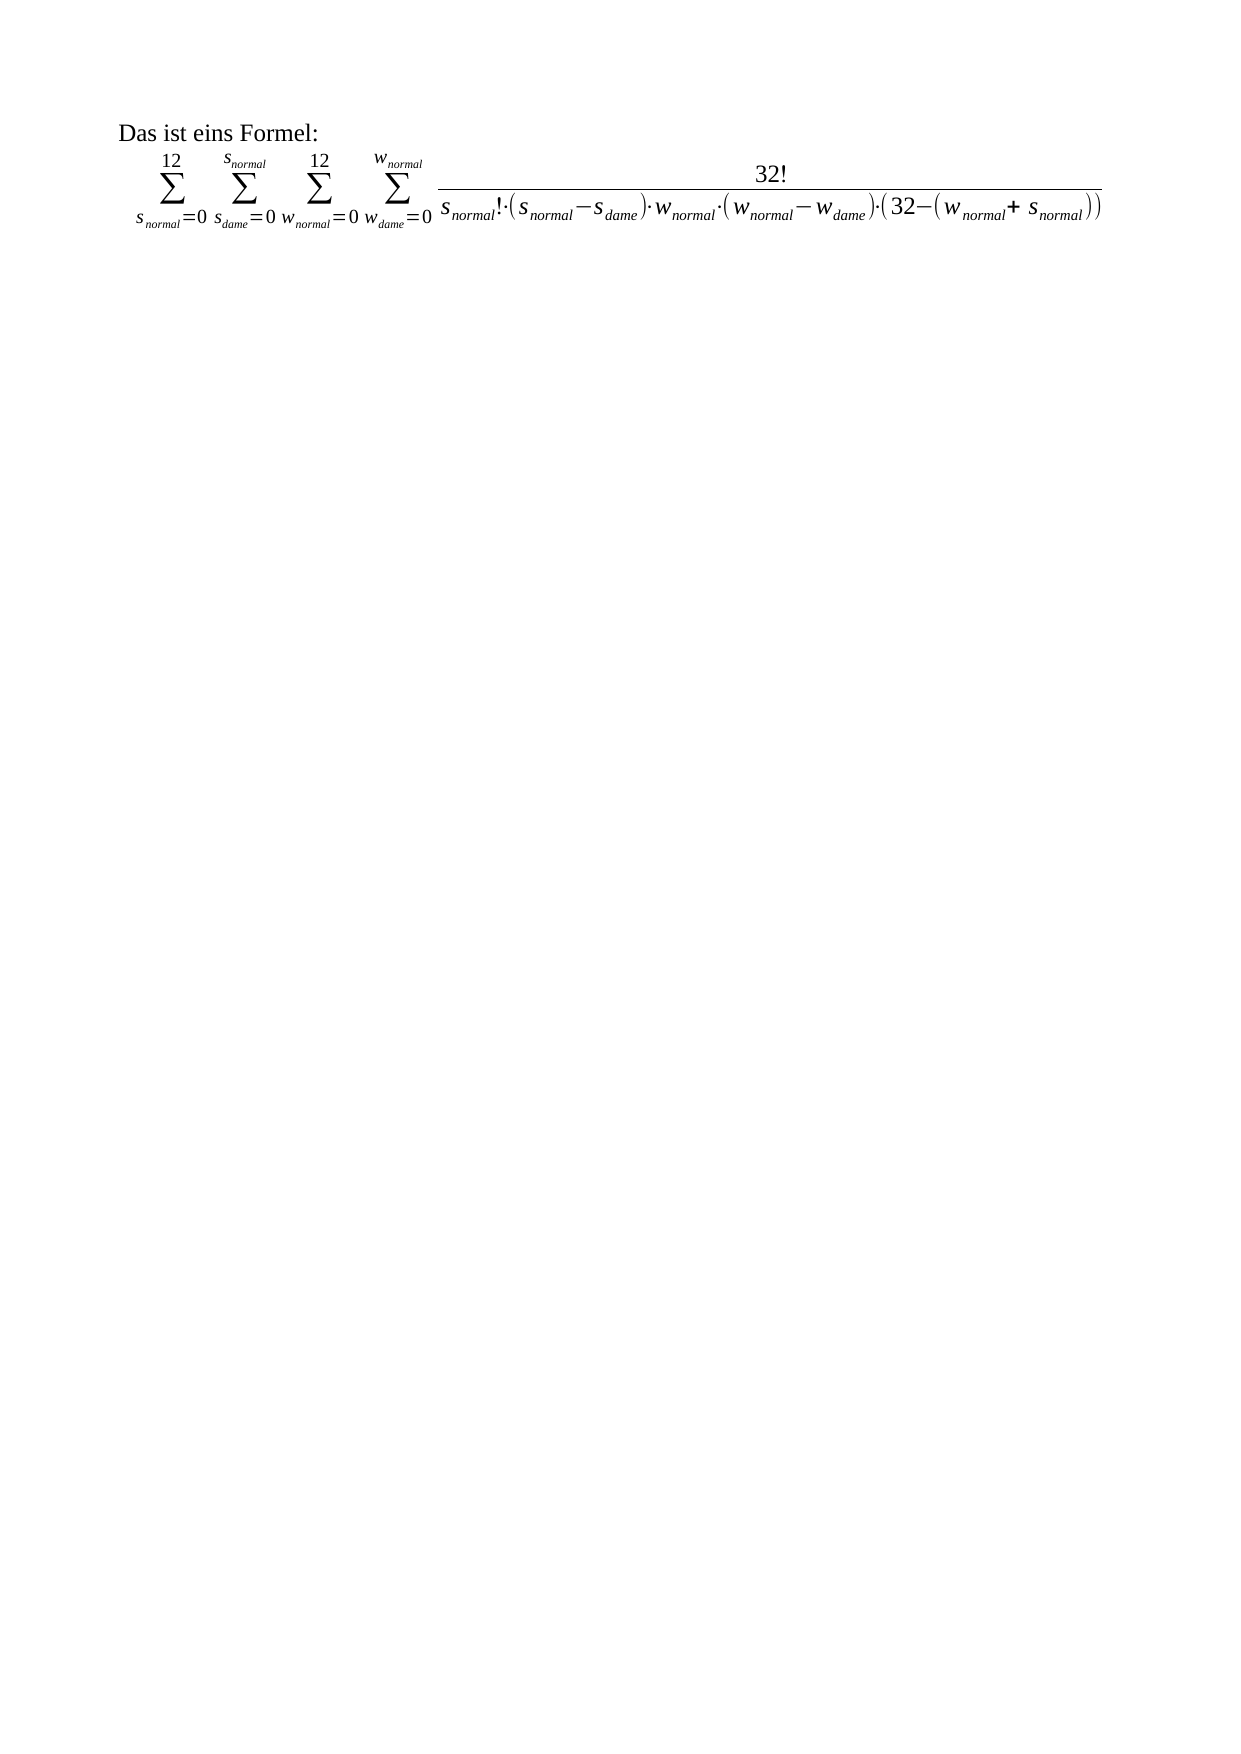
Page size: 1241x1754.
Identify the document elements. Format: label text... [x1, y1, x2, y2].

text Das ist eins Formel: [118, 118, 1122, 147]
